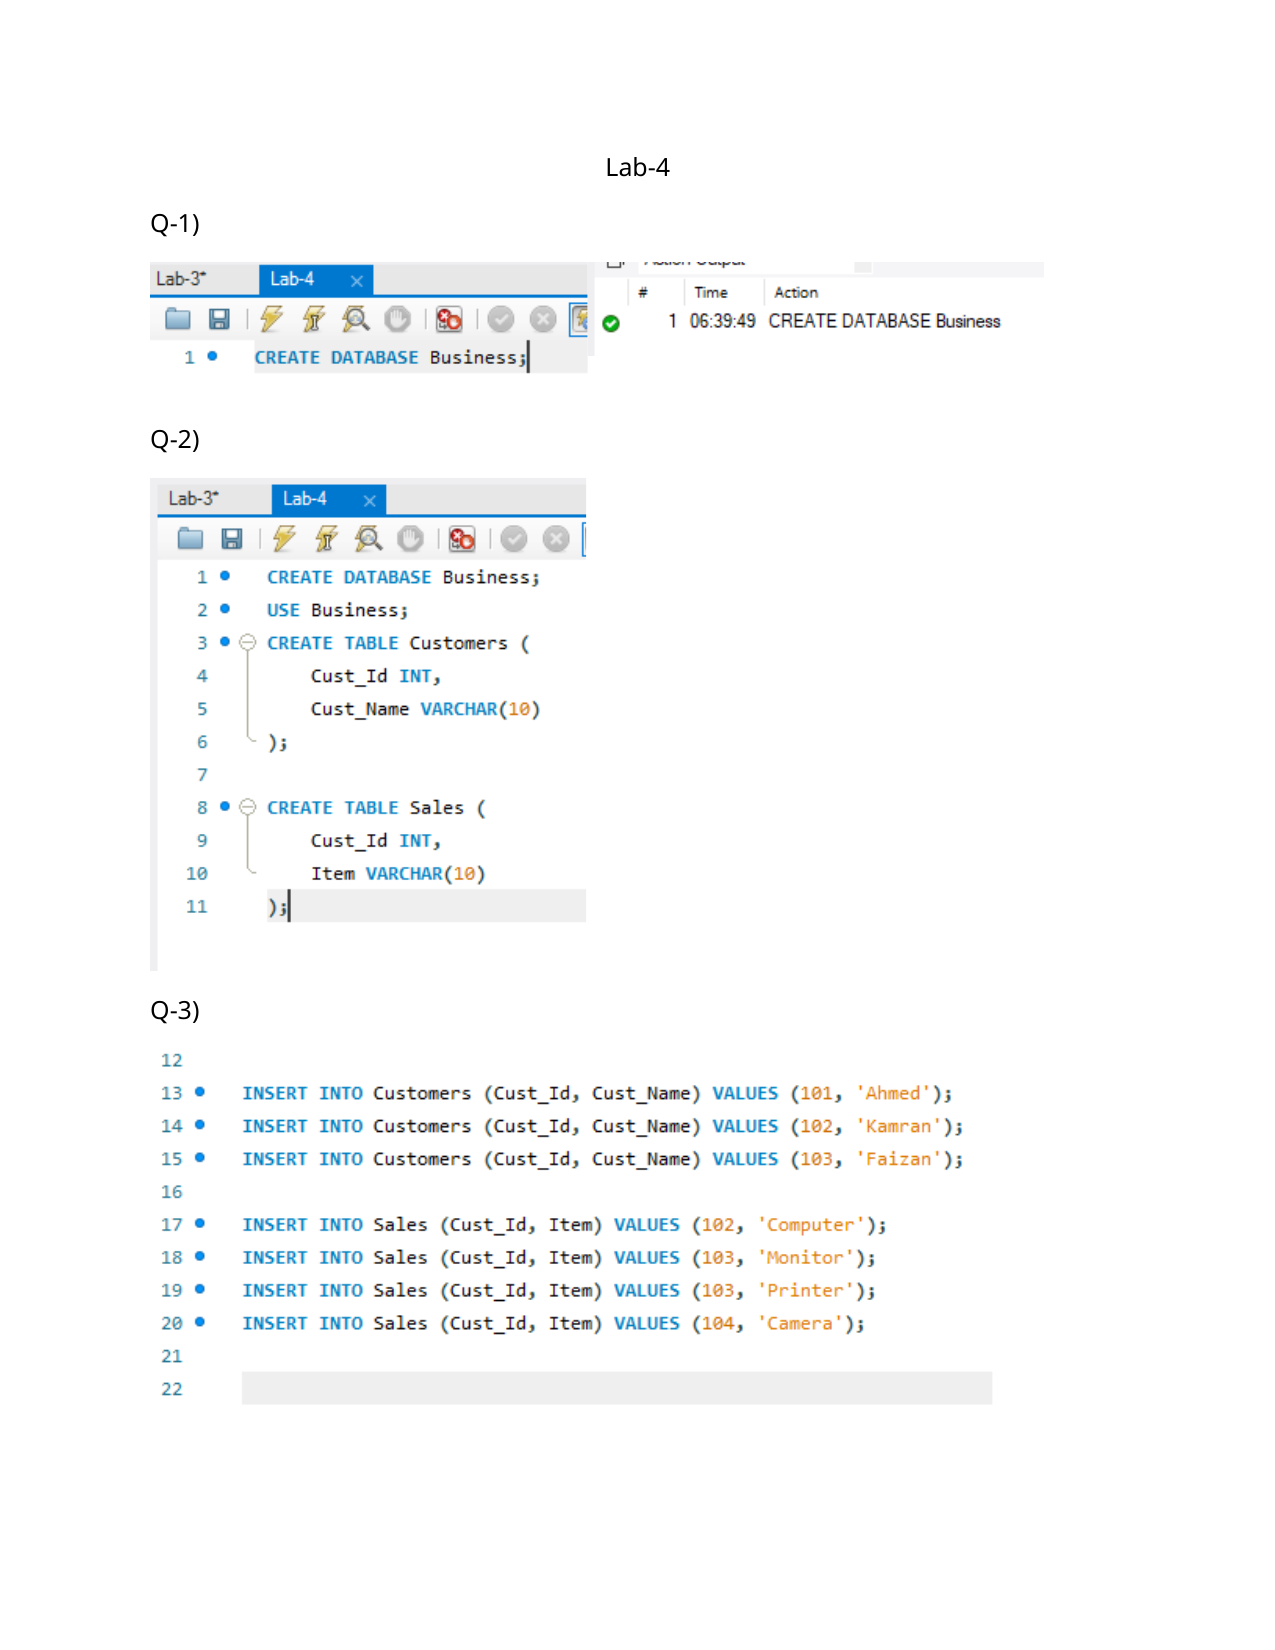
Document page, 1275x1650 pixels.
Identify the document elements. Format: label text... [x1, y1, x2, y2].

text Lab-4 [150, 150, 1125, 184]
text Q-2) [150, 422, 1125, 456]
text Q-3) [150, 992, 1125, 1026]
text Q-1) [150, 206, 1125, 240]
